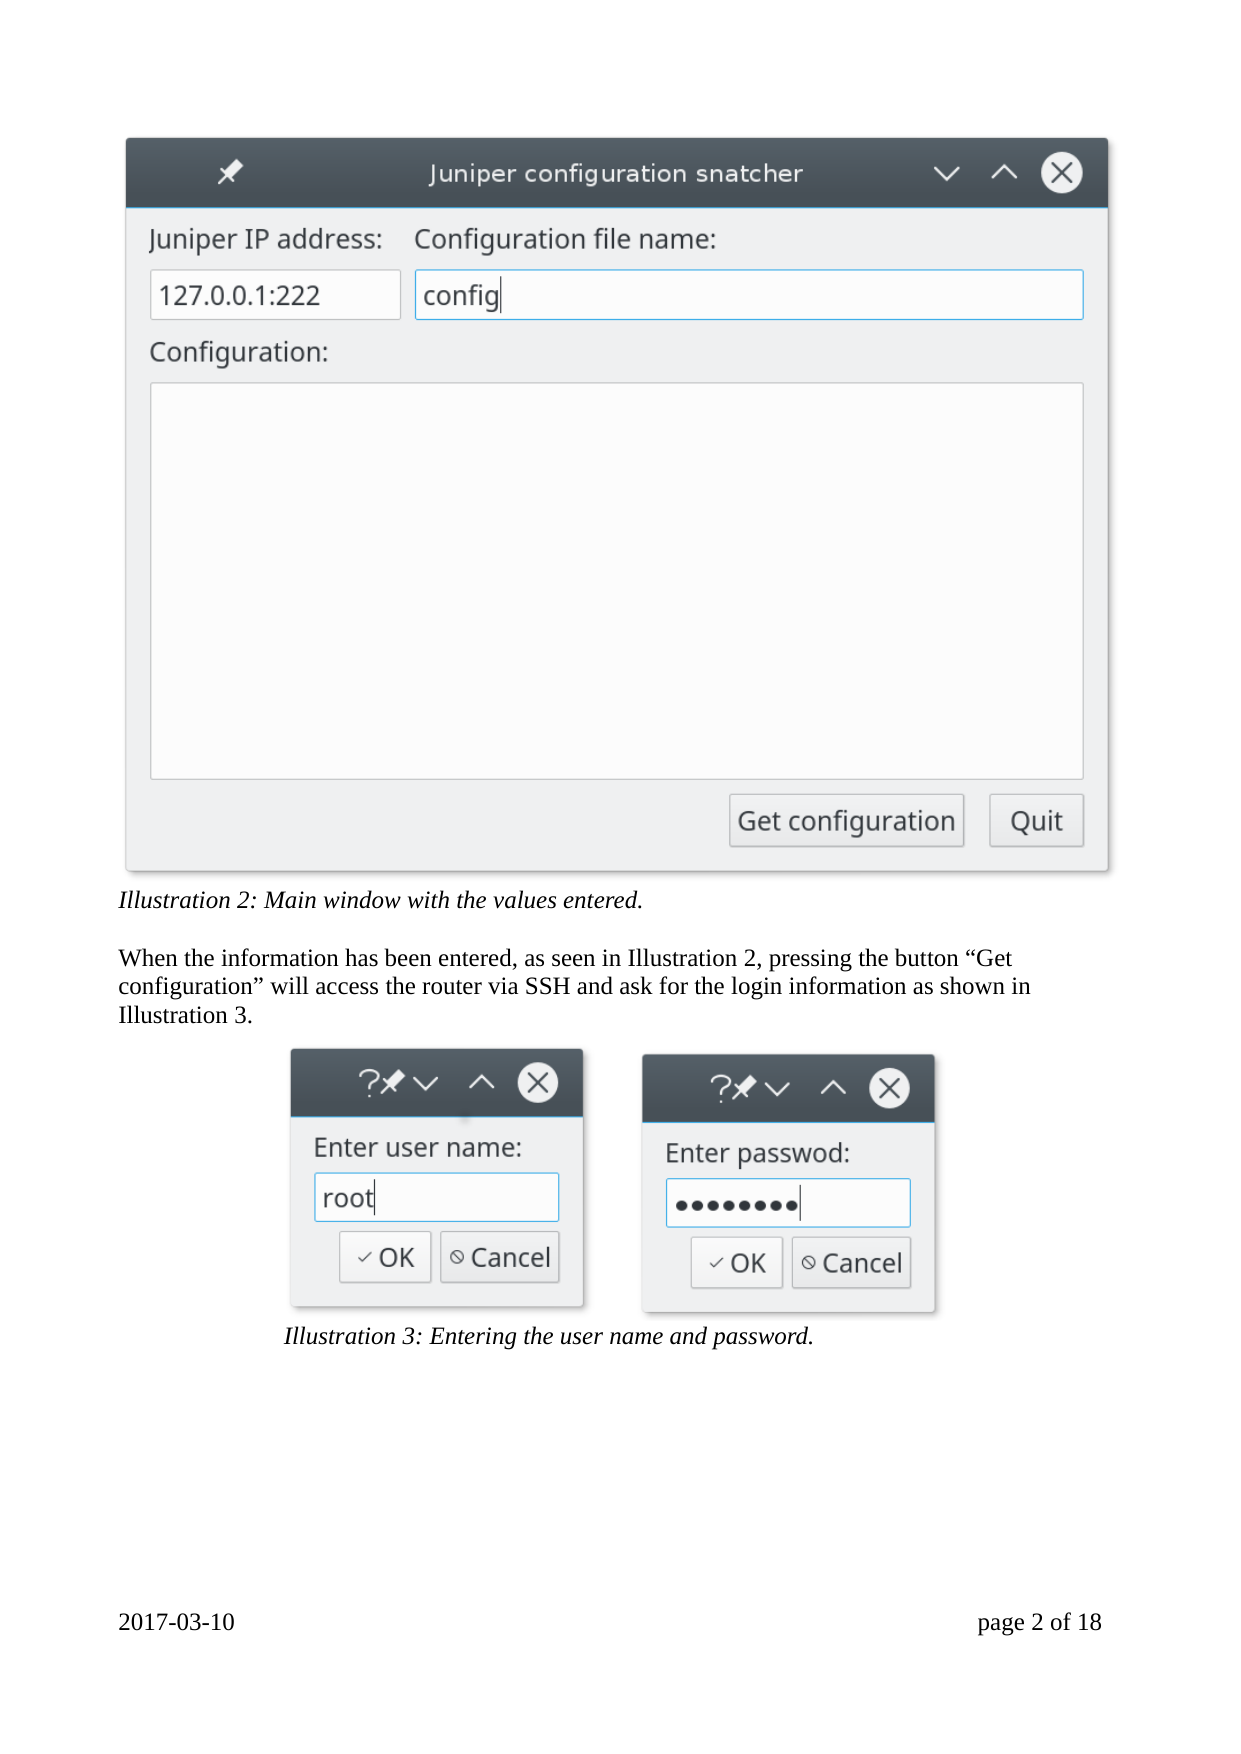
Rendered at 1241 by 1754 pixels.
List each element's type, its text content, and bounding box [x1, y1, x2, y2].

text When the information has been entered, as seen in Illustration 2, pressing the button “Get configuration” will access the router via SSH and ask for the login information as shown in Illustration 3. [118, 943, 1122, 1029]
picture [118, 130, 1123, 886]
text Illustration 2: Main window with the values entered. [118, 886, 1122, 914]
text Illustration 3: Entering the user name and password. [283, 1321, 957, 1349]
picture [283, 1041, 957, 1321]
